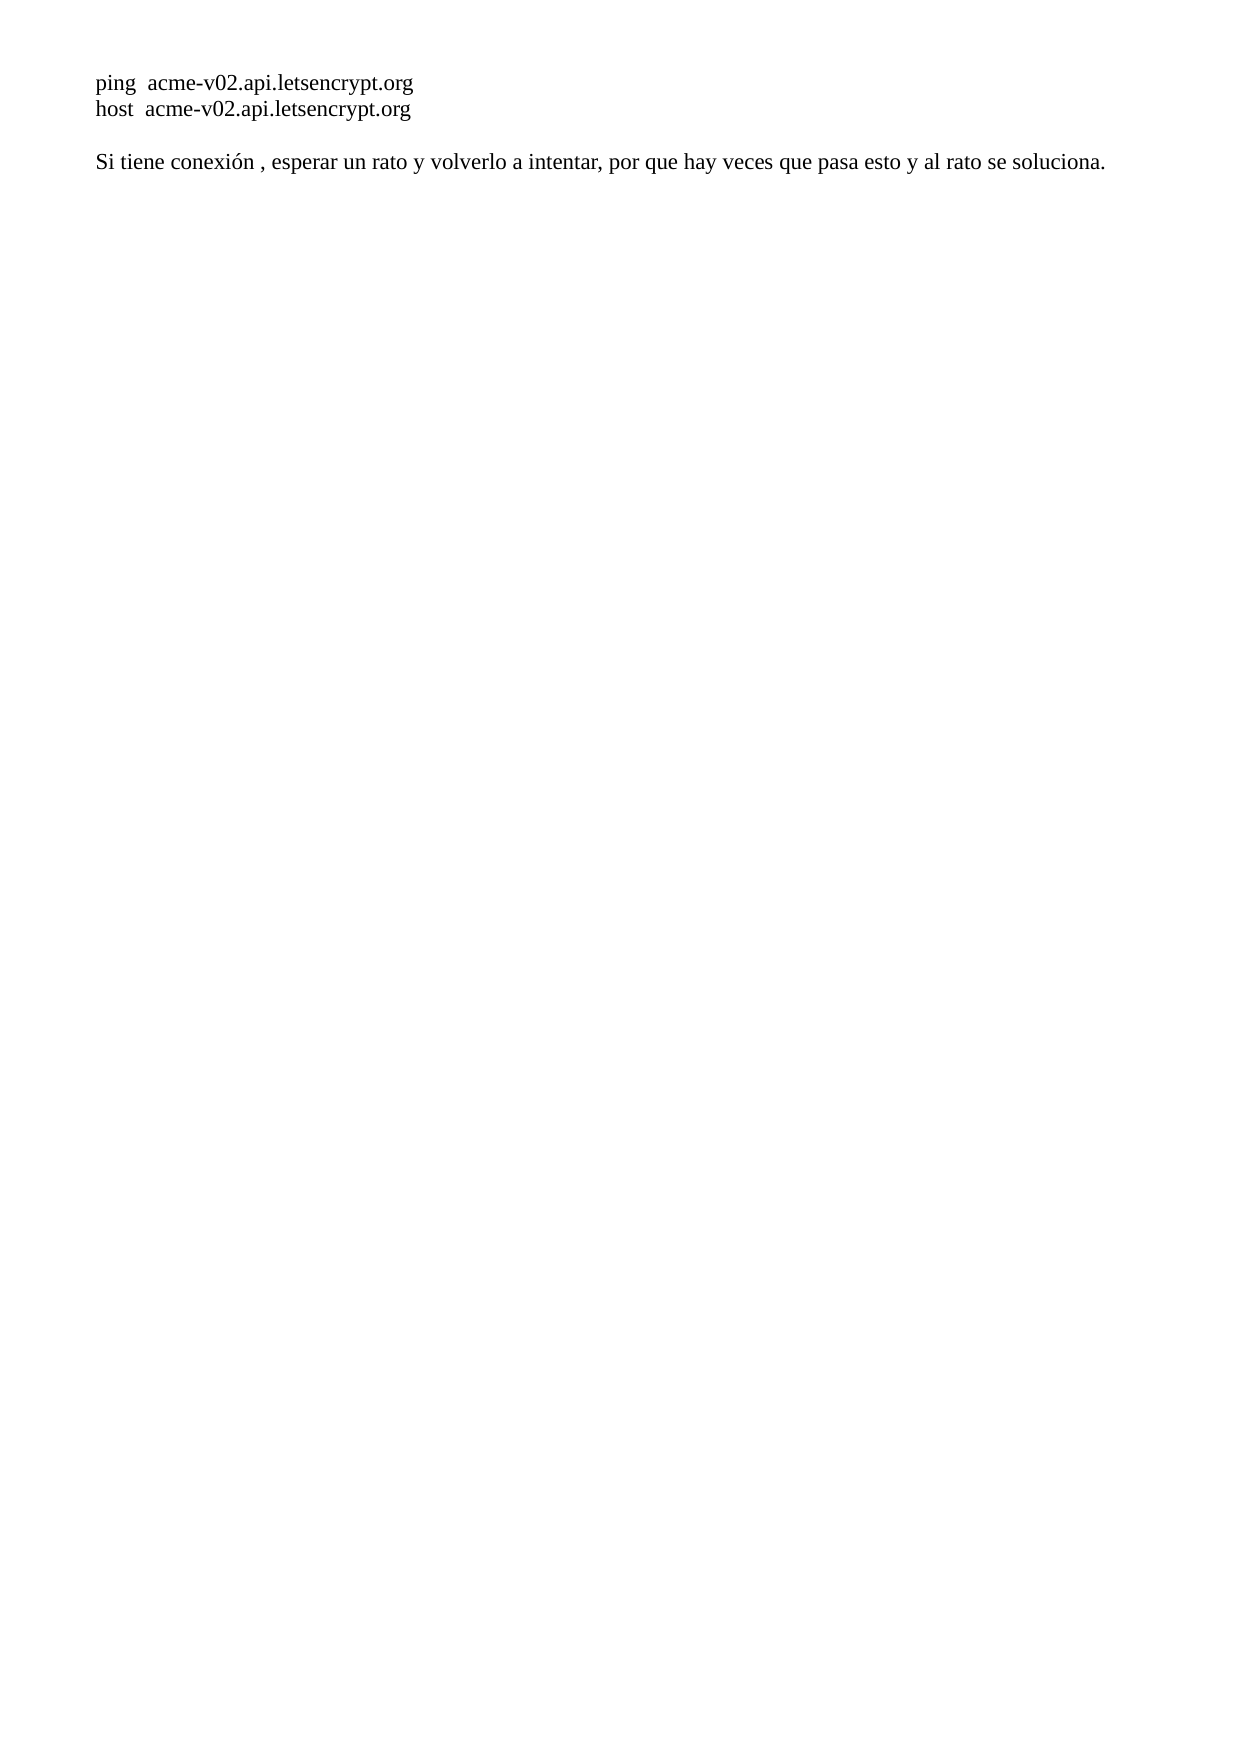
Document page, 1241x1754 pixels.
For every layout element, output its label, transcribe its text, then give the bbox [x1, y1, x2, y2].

text host acme-v02.api.letsencrypt.org [95, 95, 1141, 121]
text Si tiene conexión , esperar un rato y volverlo a intentar, por que hay veces que pasa esto y al rato se soluciona. [95, 148, 1141, 174]
text ping acme-v02.api.letsencrypt.org [95, 69, 1141, 95]
